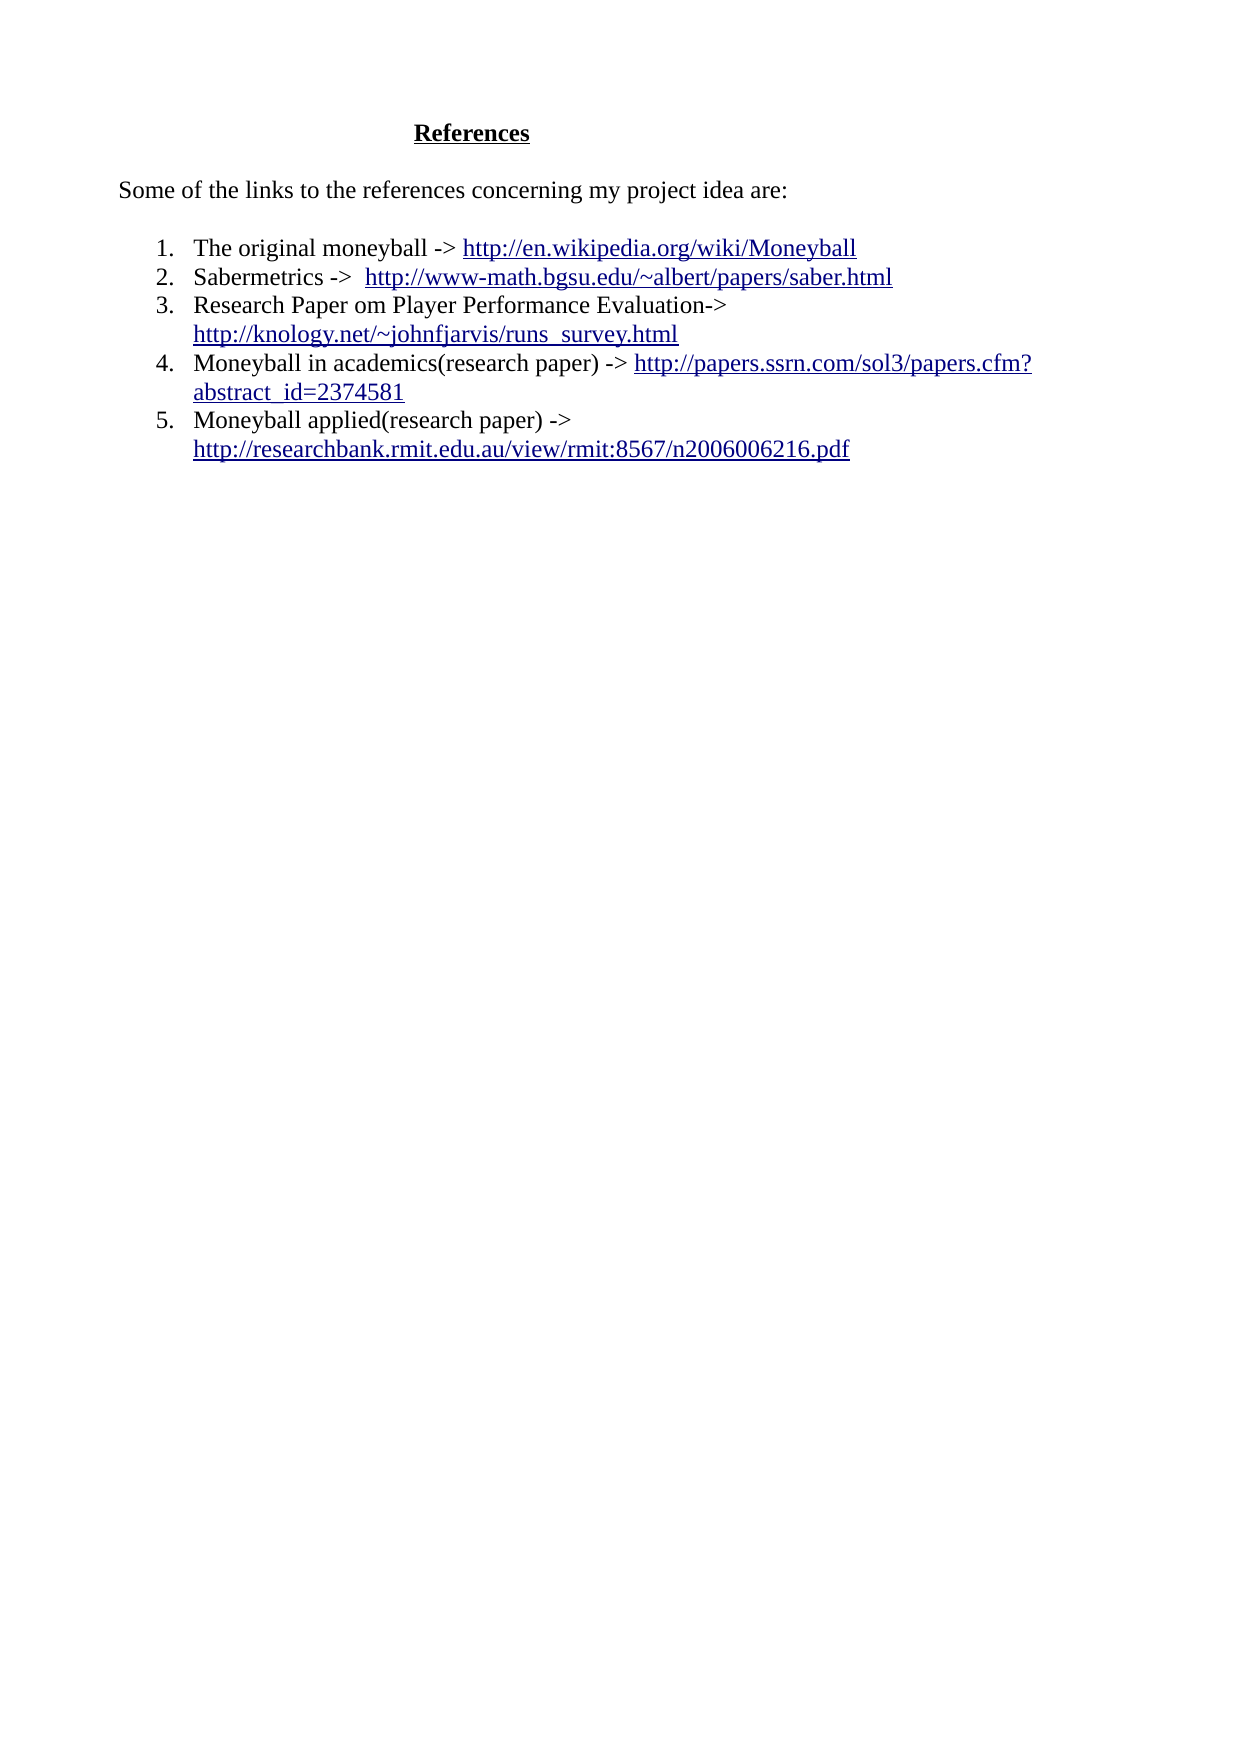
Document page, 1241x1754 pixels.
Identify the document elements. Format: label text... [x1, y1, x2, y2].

list Research Paper om Player Performance Evaluation-> http://knology.net/~johnfjarvis/runs_survey.html [156, 291, 1122, 348]
list Sabermetrics -> http://www-math.bgsu.edu/~albert/papers/saber.html [156, 262, 1122, 291]
text Some of the links to the references concerning my project idea are: [118, 176, 1122, 204]
text References [118, 118, 1122, 147]
list The original moneyball -> http://en.wikipedia.org/wiki/Moneyball [156, 233, 1122, 262]
list Moneyball in academics(research paper) -> http://papers.ssrn.com/sol3/papers.cfm?abstract_id=2374581 [156, 348, 1122, 406]
list Moneyball applied(research paper) -> http://researchbank.rmit.edu.au/view/rmit:8567/n2006006216.pdf [156, 406, 1122, 463]
